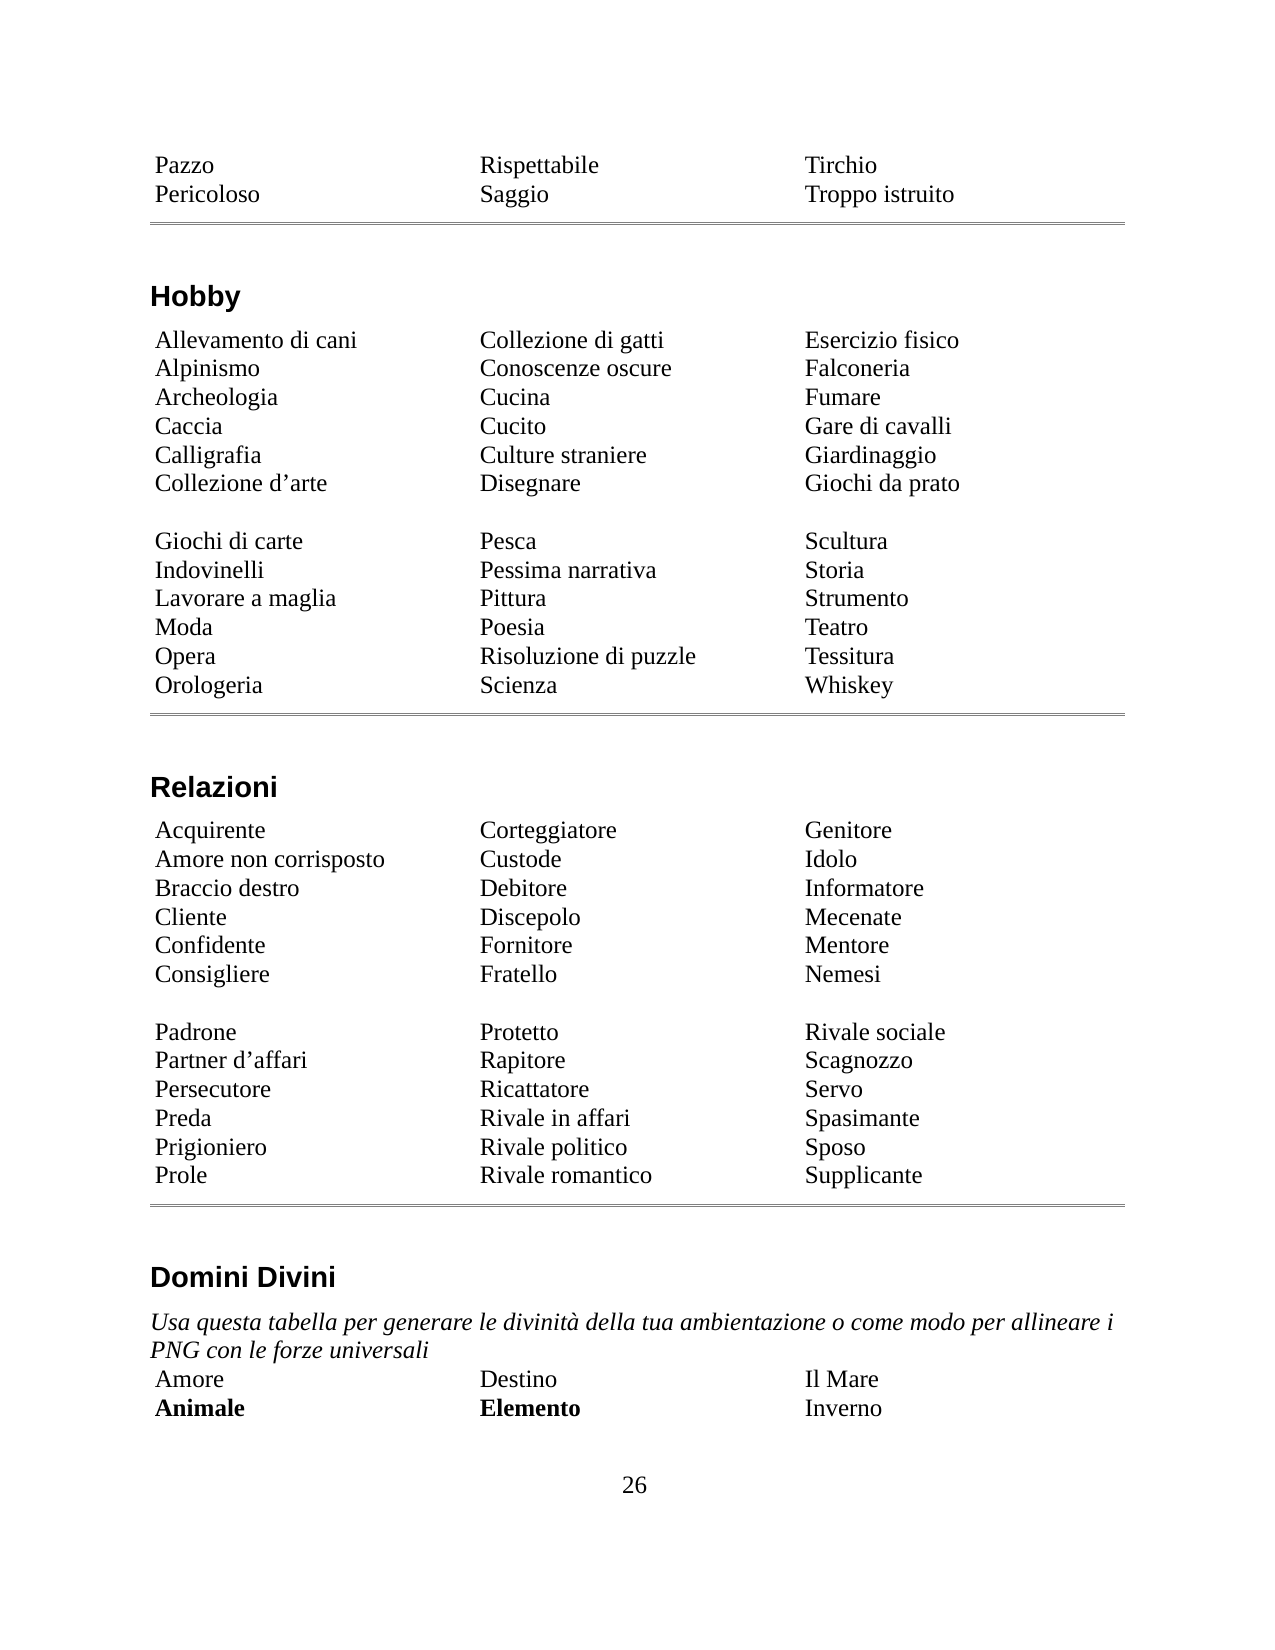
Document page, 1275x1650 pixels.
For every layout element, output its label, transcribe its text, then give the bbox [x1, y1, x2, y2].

table_cell Teatro [800, 612, 1125, 641]
table_cell Protetto [475, 1017, 800, 1046]
table_cell Custode [475, 844, 800, 873]
table_cell Rispettabile [475, 150, 800, 179]
table_cell Rivale romantico [475, 1161, 800, 1189]
table_cell Idolo [800, 844, 1125, 873]
table_cell Preda [150, 1103, 475, 1132]
table_header Corteggiatore [475, 816, 800, 844]
table_cell Alpinismo [150, 354, 475, 382]
table_cell Rivale sociale [800, 1017, 1125, 1046]
table_cell Padrone [150, 1017, 475, 1046]
table_cell Lavorare a maglia [150, 584, 475, 612]
table_cell Strumento [800, 584, 1125, 612]
table_cell Scienza [475, 670, 800, 698]
table_header Esercizio fisico [800, 325, 1125, 353]
table_cell Mecenate [800, 902, 1125, 931]
table_cell Giochi da prato [800, 469, 1125, 497]
table_cell Debitore [475, 873, 800, 902]
table_cell Confidente [150, 931, 475, 959]
table_cell Pazzo [150, 150, 475, 179]
table_cell Conoscenze oscure [475, 354, 800, 382]
table_cell Scagnozzo [800, 1046, 1125, 1074]
table_header Collezione di gatti [475, 325, 800, 353]
table_cell Servo [800, 1074, 1125, 1103]
table_cell [150, 497, 475, 526]
table_cell Pesca [475, 526, 800, 555]
table_cell Elemento [475, 1393, 800, 1422]
table_cell [800, 988, 1125, 1017]
table_cell Pericoloso [150, 179, 475, 207]
table_cell Cliente [150, 902, 475, 931]
table_cell Fornitore [475, 931, 800, 959]
table_cell Opera [150, 641, 475, 670]
table_cell [800, 497, 1125, 526]
text Usa questa tabella per generare le divinità della tua ambientazione o come modo per allineare i PNG con le forze universali [150, 1307, 1125, 1364]
table_cell Caccia [150, 411, 475, 440]
table_cell Mentore [800, 931, 1125, 959]
table_cell Moda [150, 612, 475, 641]
table_cell Falconeria [800, 354, 1125, 382]
table_cell Partner d’affari [150, 1046, 475, 1074]
table_cell [475, 988, 800, 1017]
table_header Acquirente [150, 816, 475, 844]
table_cell Rapitore [475, 1046, 800, 1074]
table_header Amore [150, 1364, 475, 1393]
table_cell Animale [150, 1393, 475, 1422]
table_cell Ricattatore [475, 1074, 800, 1103]
table_cell Orologeria [150, 670, 475, 698]
subtitle Domini Divini [150, 1261, 1125, 1294]
table_cell Tirchio [800, 150, 1125, 179]
table_cell Persecutore [150, 1074, 475, 1103]
table_cell Informatore [800, 873, 1125, 902]
table_cell Inverno [800, 1393, 1125, 1422]
table_header Genitore [800, 816, 1125, 844]
table_cell [150, 988, 475, 1017]
table_cell Scultura [800, 526, 1125, 555]
table_cell Cucito [475, 411, 800, 440]
table_cell Troppo istruito [800, 179, 1125, 207]
table_cell Giardinaggio [800, 440, 1125, 468]
table_cell Archeologia [150, 382, 475, 411]
table_header Destino [475, 1364, 800, 1393]
table_cell Rivale politico [475, 1132, 800, 1161]
table_cell Risoluzione di puzzle [475, 641, 800, 670]
table_cell Amore non corrisposto [150, 844, 475, 873]
subtitle Relazioni [150, 769, 1125, 803]
table_cell Prole [150, 1161, 475, 1189]
table_cell Pessima narrativa [475, 555, 800, 583]
subtitle Hobby [150, 279, 1125, 312]
table_cell Calligrafia [150, 440, 475, 468]
table_cell Poesia [475, 612, 800, 641]
table_cell Disegnare [475, 469, 800, 497]
table_cell Gare di cavalli [800, 411, 1125, 440]
table_cell Spasimante [800, 1103, 1125, 1132]
table_cell Sposo [800, 1132, 1125, 1161]
table_cell Rivale in affari [475, 1103, 800, 1132]
table_cell Prigioniero [150, 1132, 475, 1161]
table_cell Indovinelli [150, 555, 475, 583]
table_cell Discepolo [475, 902, 800, 931]
table_cell Nemesi [800, 959, 1125, 988]
table_cell [475, 497, 800, 526]
table_cell Culture straniere [475, 440, 800, 468]
table_cell Consigliere [150, 959, 475, 988]
table_cell Tessitura [800, 641, 1125, 670]
table_cell Whiskey [800, 670, 1125, 698]
table_cell Cucina [475, 382, 800, 411]
table_cell Collezione d’arte [150, 469, 475, 497]
table_header Il Mare [800, 1364, 1125, 1393]
table_cell Pittura [475, 584, 800, 612]
table_cell Braccio destro [150, 873, 475, 902]
table_cell Fumare [800, 382, 1125, 411]
table_cell Storia [800, 555, 1125, 583]
table_header Allevamento di cani [150, 325, 475, 353]
table_cell Supplicante [800, 1161, 1125, 1189]
table_cell Giochi di carte [150, 526, 475, 555]
table_cell Fratello [475, 959, 800, 988]
table_cell Saggio [475, 179, 800, 207]
